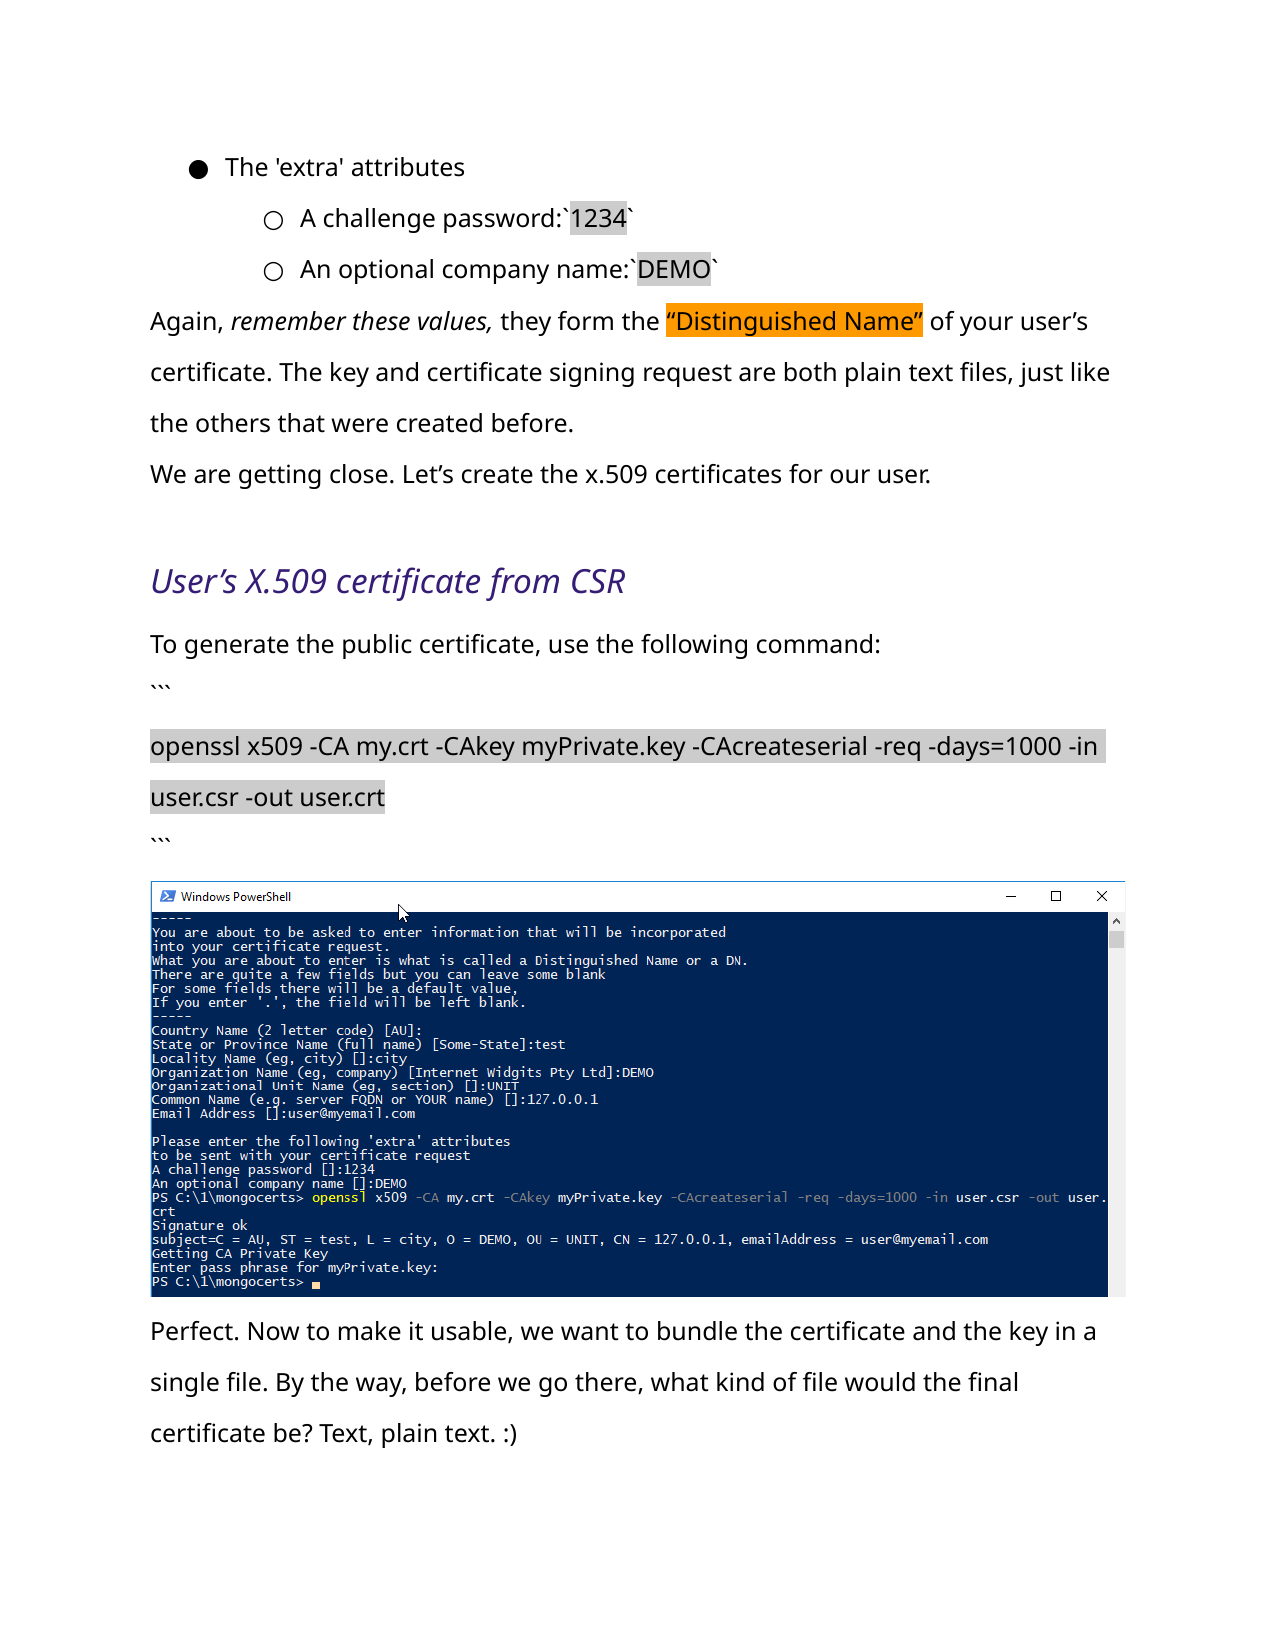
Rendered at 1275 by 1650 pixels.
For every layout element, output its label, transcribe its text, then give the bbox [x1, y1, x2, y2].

text ``` [150, 831, 1125, 865]
text openssl x509 -CA my.crt -CAkey myPrivate.key -CAcreateserial -req -days=1000 -in user.csr -out user.crt [150, 728, 1125, 814]
text Perfect. Now to make it usable, we want to bundle the certificate and the key in a single file. By the way, before we go there, what kind of file would the final certificate be? Text, plain text. :) [150, 1313, 1125, 1449]
subtitle User’s X.509 certificate from CSR [150, 558, 1125, 604]
list The 'extra' attributes [187, 150, 1125, 184]
text To generate the public certificate, use the following command: [150, 626, 1125, 661]
text We are getting close. Let’s create the x.509 certificates for our user. [150, 456, 1125, 490]
list An optional company name:`DEMO` [262, 252, 1125, 286]
list A challenge password:`1234` [262, 201, 1125, 235]
text Again, remember these values, they form the “Distinguished Name” of your user’s certificate. The key and certificate signing request are both plain text files, just like the others that were created before. [150, 303, 1125, 439]
picture [150, 881, 1125, 1297]
text ``` [150, 677, 1125, 712]
